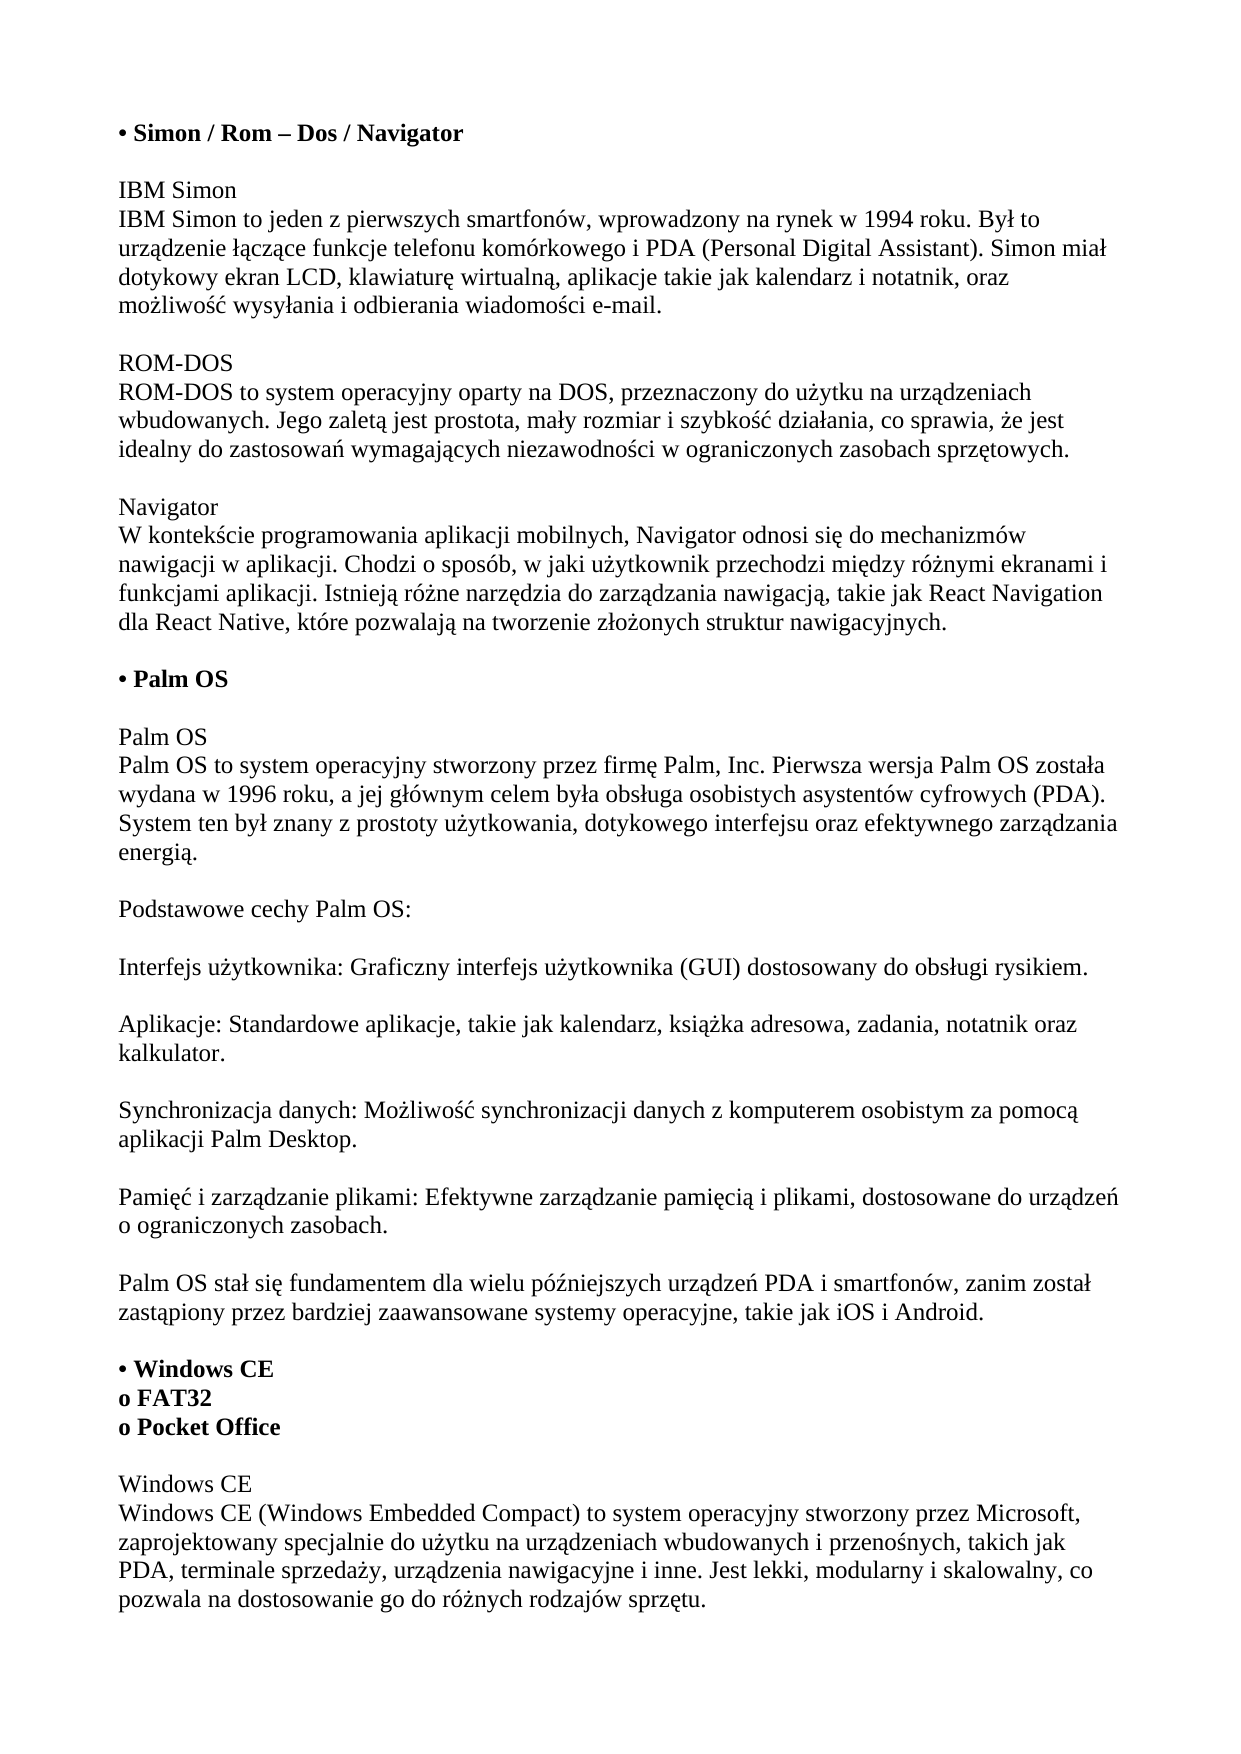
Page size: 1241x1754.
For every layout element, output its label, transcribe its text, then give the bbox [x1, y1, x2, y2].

text • Simon / Rom – Dos / Navigator IBM Simon IBM Simon to jeden z pierwszych smartfonów, wprowadzony na rynek w 1994 roku. Był to urządzenie łączące funkcje telefonu komórkowego i PDA (Personal Digital Assistant). Simon miał dotykowy ekran LCD, klawiaturę wirtualną, aplikacje takie jak kalendarz i notatnik, oraz możliwość wysyłania i odbierania wiadomości e-mail. ROM-DOS ROM-DOS to system operacyjny oparty na DOS, przeznaczony do użytku na urządzeniach wbudowanych. Jego zaletą jest prostota, mały rozmiar i szybkość działania, co sprawia, że jest idealny do zastosowań wymagających niezawodności w ograniczonych zasobach sprzętowych. Navigator W kontekście programowania aplikacji mobilnych, Navigator odnosi się do mechanizmów nawigacji w aplikacji. Chodzi o sposób, w jaki użytkownik przechodzi między różnymi ekranami i funkcjami aplikacji. Istnieją różne narzędzia do zarządzania nawigacją, takie jak React Navigation dla React Native, które pozwalają na tworzenie złożonych struktur nawigacyjnych. • Palm OS [118, 118, 1122, 693]
text o FAT32 [118, 1383, 1122, 1412]
text Windows CE Windows CE (Windows Embedded Compact) to system operacyjny stworzony przez Microsoft, zaprojektowany specjalnie do użytku na urządzeniach wbudowanych i przenośnych, takich jak PDA, terminale sprzedaży, urządzenia nawigacyjne i inne. Jest lekki, modularny i skalowalny, co pozwala na dostosowanie go do różnych rodzajów sprzętu. [118, 1441, 1122, 1613]
text o Pocket Office [118, 1412, 1122, 1441]
text Palm OS Palm OS to system operacyjny stworzony przez firmę Palm, Inc. Pierwsza wersja Palm OS została wydana w 1996 roku, a jej głównym celem była obsługa osobistych asystentów cyfrowych (PDA). System ten był znany z prostoty użytkowania, dotykowego interfejsu oraz efektywnego zarządzania energią. Podstawowe cechy Palm OS: Interfejs użytkownika: Graficzny interfejs użytkownika (GUI) dostosowany do obsługi rysikiem. Aplikacje: Standardowe aplikacje, takie jak kalendarz, książka adresowa, zadania, notatnik oraz kalkulator. Synchronizacja danych: Możliwość synchronizacji danych z komputerem osobistym za pomocą aplikacji Palm Desktop. Pamięć i zarządzanie plikami: Efektywne zarządzanie pamięcią i plikami, dostosowane do urządzeń o ograniczonych zasobach. Palm OS stał się fundamentem dla wielu późniejszych urządzeń PDA i smartfonów, zanim został zastąpiony przez bardziej zaawansowane systemy operacyjne, takie jak iOS i Android. • Windows CE [118, 693, 1122, 1383]
